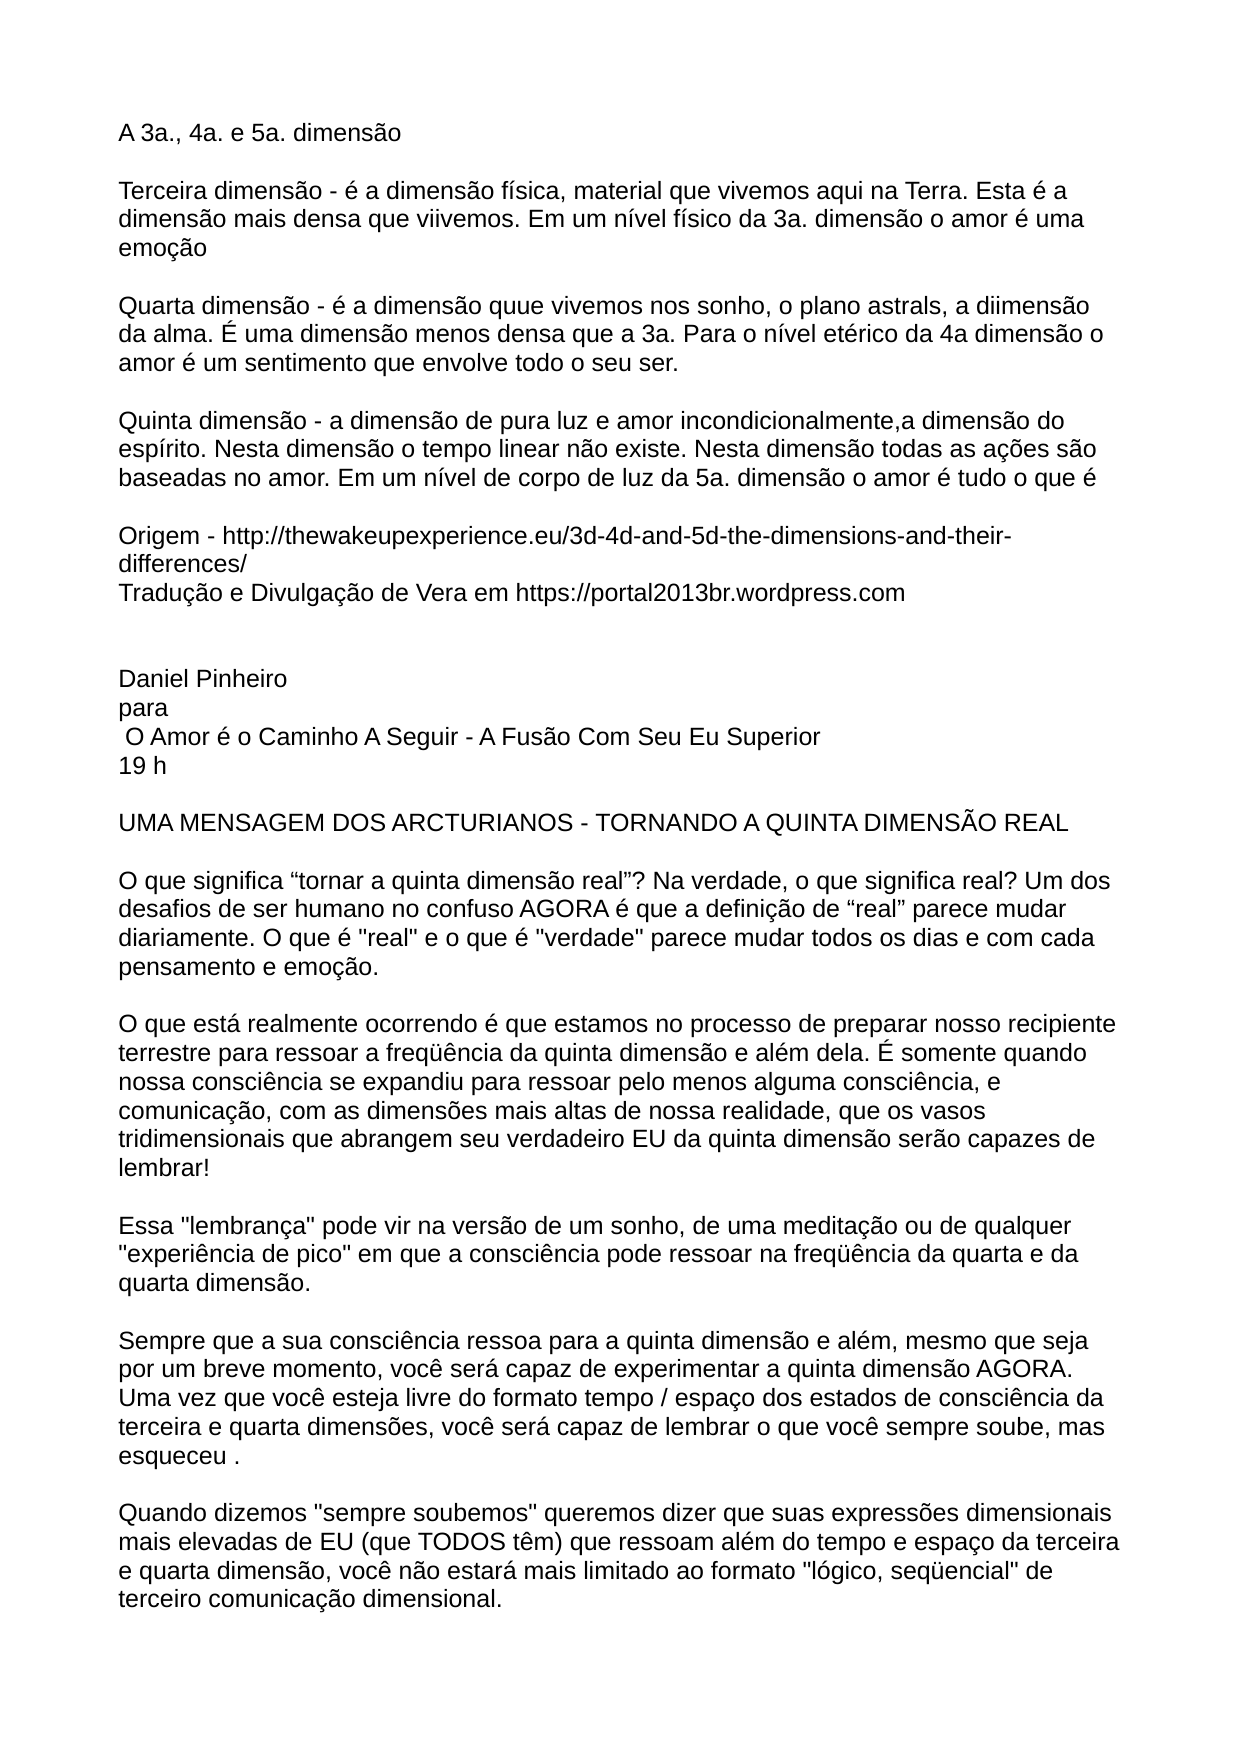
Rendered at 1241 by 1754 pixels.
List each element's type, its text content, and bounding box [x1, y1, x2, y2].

text para [118, 693, 1122, 722]
text Essa "lembrança" pode vir na versão de um sonho, de uma meditação ou de qualquer "experiência de pico" em que a consciência pode ressoar na freqüência da quarta e da quarta dimensão. [118, 1211, 1122, 1297]
text O que está realmente ocorrendo é que estamos no processo de preparar nosso recipiente terrestre para ressoar a freqüência da quinta dimensão e além dela. É somente quando nossa consciência se expandiu para ressoar pelo menos alguma consciência, e comunicação, com as dimensões mais altas de nossa realidade, que os vasos tridimensionais que abrangem seu verdadeiro EU da quinta dimensão serão capazes de lembrar! [118, 1009, 1122, 1182]
text Sempre que a sua consciência ressoa para a quinta dimensão e além, mesmo que seja por um breve momento, você será capaz de experimentar a quinta dimensão AGORA. Uma vez que você esteja livre do formato tempo / espaço dos estados de consciência da terceira e quarta dimensões, você será capaz de lembrar o que você sempre soube, mas esqueceu . [118, 1326, 1122, 1469]
text UMA MENSAGEM DOS ARCTURIANOS - TORNANDO A QUINTA DIMENSÃO REAL [118, 808, 1122, 837]
text Quando dizemos "sempre soubemos" queremos dizer que suas expressões dimensionais mais elevadas de EU (que TODOS têm) que ressoam além do tempo e espaço da terceira e quarta dimensão, você não estará mais limitado ao formato "lógico, seqüencial" de terceiro comunicação dimensional. [118, 1498, 1122, 1613]
text Quinta dimensão - a dimensão de pura luz e amor incondicionalmente,a dimensão do espírito. Nesta dimensão o tempo linear não existe. Nesta dimensão todas as ações são baseadas no amor. Em um nível de corpo de luz da 5a. dimensão o amor é tudo o que é [118, 406, 1122, 492]
text O que significa “tornar a quinta dimensão real”? Na verdade, o que significa real? Um dos desafios de ser humano no confuso AGORA é que a definição de “real” parece mudar diariamente. O que é "real" e o que é "verdade" parece mudar todos os dias e com cada pensamento e emoção. [118, 866, 1122, 981]
text ‎Daniel Pinheiro ‎ [118, 664, 1122, 693]
text A 3a., 4a. e 5a. dimensão [118, 118, 1122, 147]
text Tradução e Divulgação de Vera em https://portal2013br.wordpress.com [118, 578, 1122, 607]
text Origem - http://thewakeupexperience.eu/3d-4d-and-5d-the-dimensions-and-their-differences/ [118, 521, 1122, 578]
text ️O Amor é o Caminho A Seguir - A Fusão Com Seu Eu Superior [118, 722, 1122, 751]
text Terceira dimensão - é a dimensão física, material que vivemos aqui na Terra. Esta é a dimensão mais densa que viivemos. Em um nível físico da 3a. dimensão o amor é uma emoção [118, 176, 1122, 262]
text 19 h [118, 751, 1122, 779]
text Quarta dimensão - é a dimensão quue vivemos nos sonho, o plano astrals, a diimensão da alma. É uma dimensão menos densa que a 3a. Para o nível etérico da 4a dimensão o amor é um sentimento que envolve todo o seu ser. [118, 291, 1122, 377]
